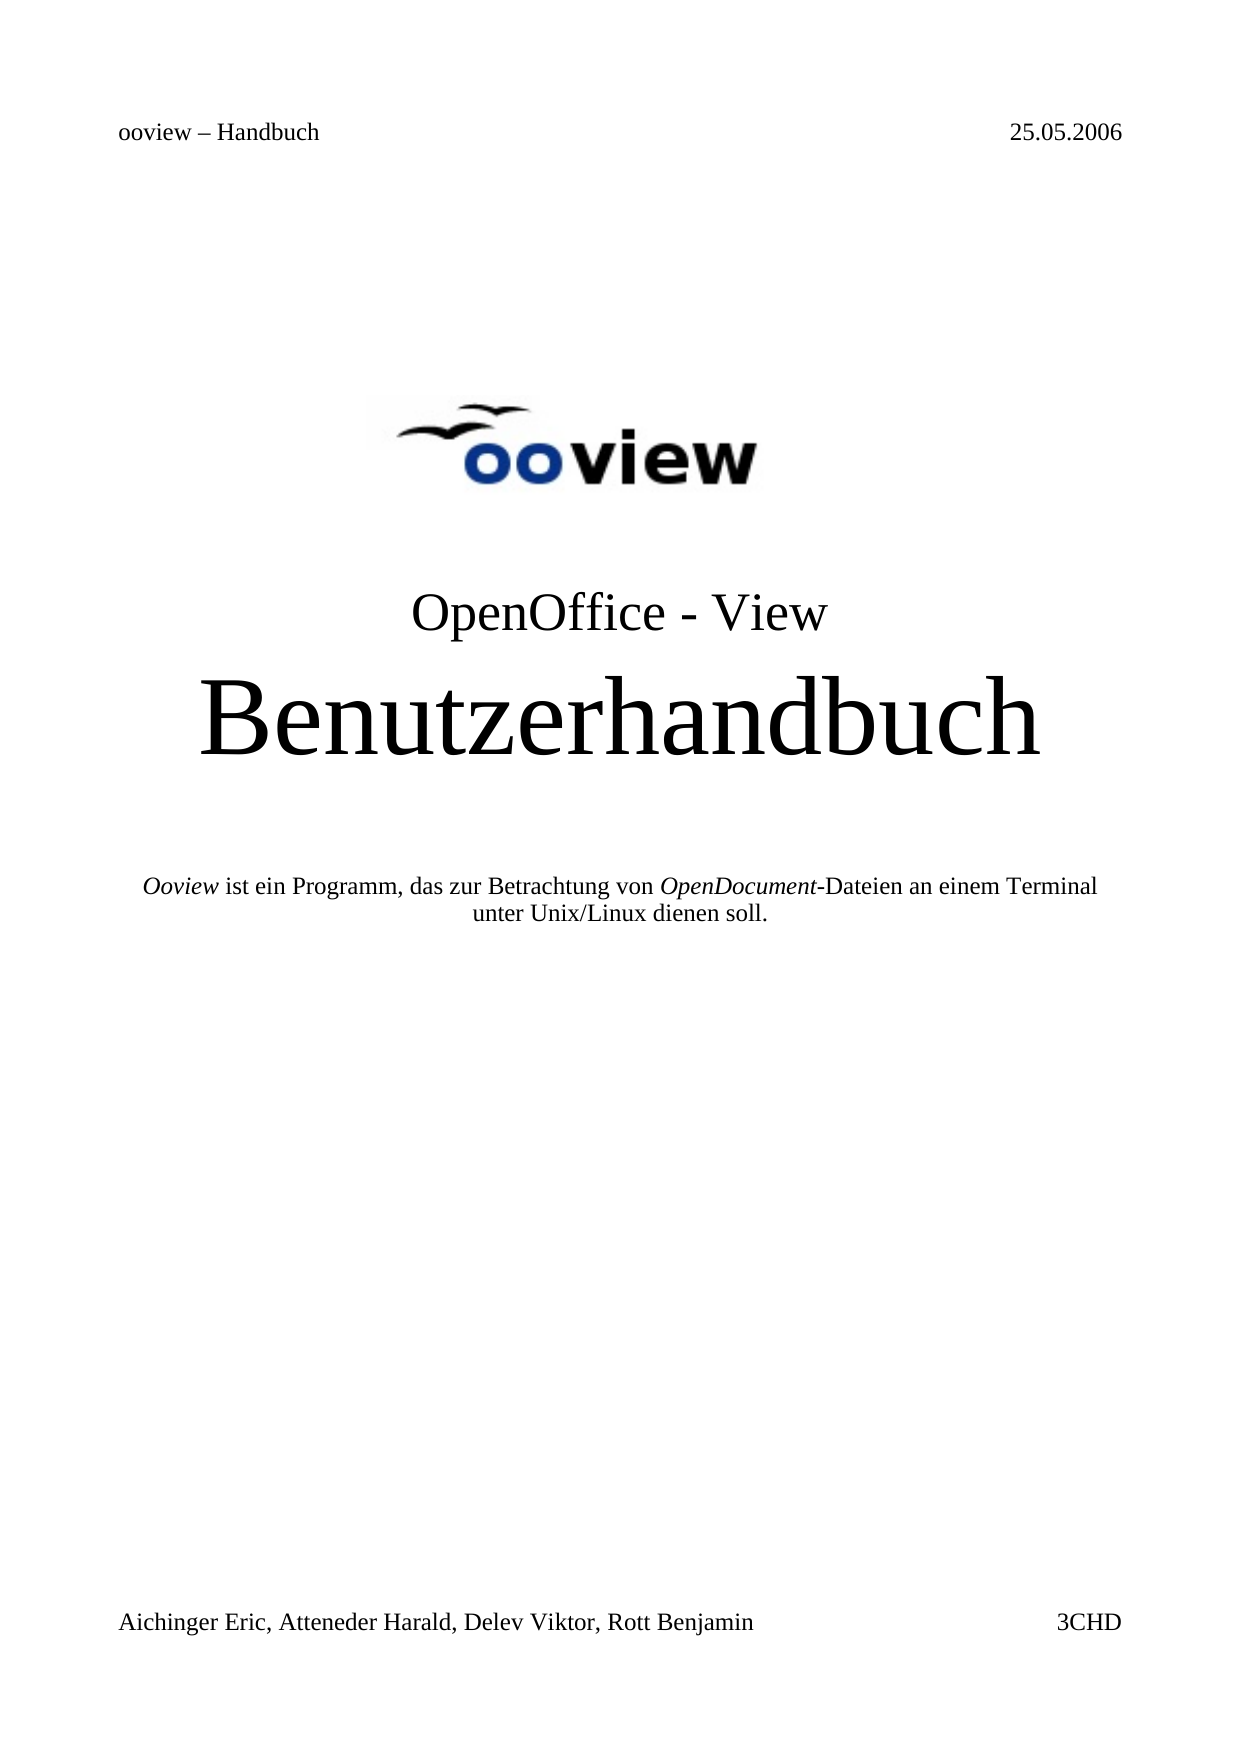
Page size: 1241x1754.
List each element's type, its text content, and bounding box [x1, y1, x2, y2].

text Benutzerhandbuch [118, 654, 1122, 779]
text Ooview ist ein Programm, das zur Betrachtung von OpenDocument-Dateien an einem Terminal unter Unix/Linux dienen soll. [118, 872, 1122, 927]
picture [366, 395, 780, 517]
text OpenOffice - View [118, 582, 1122, 642]
